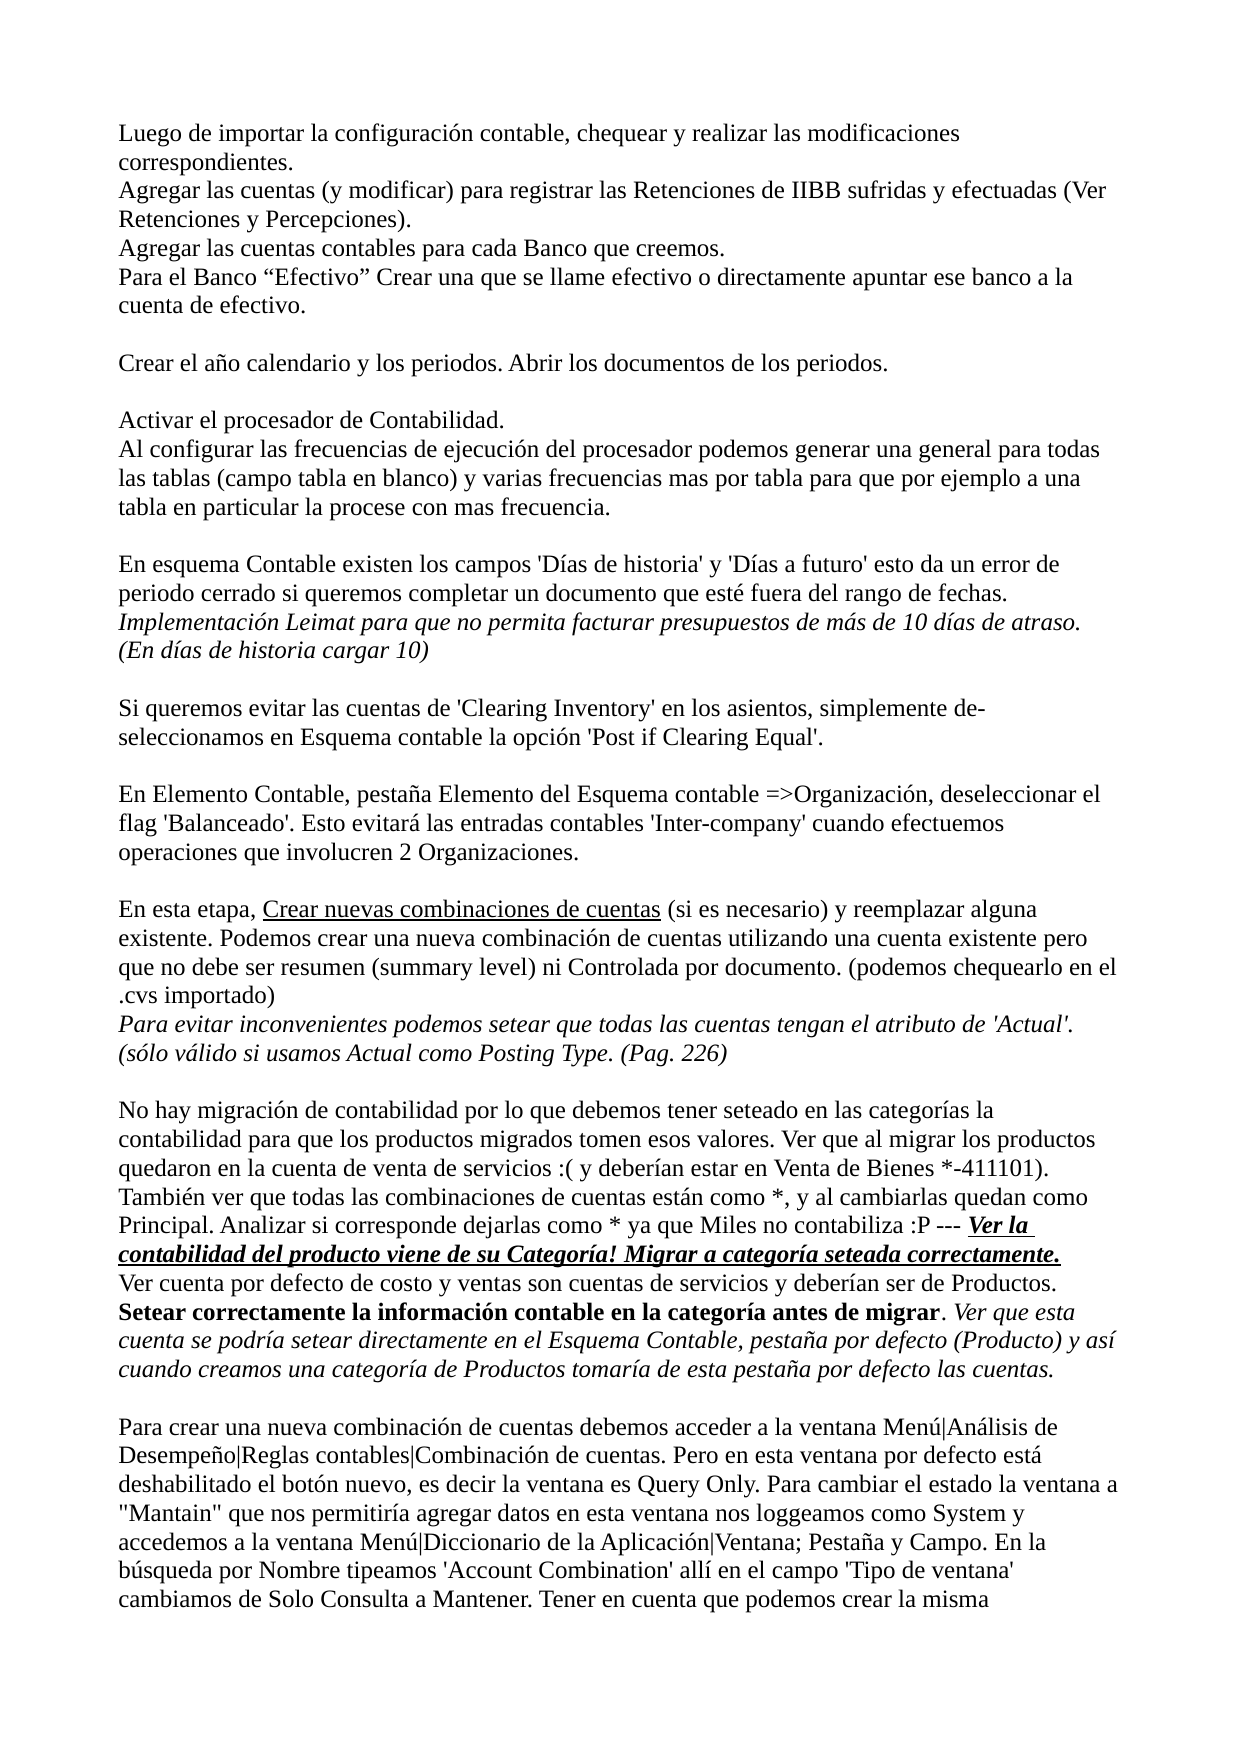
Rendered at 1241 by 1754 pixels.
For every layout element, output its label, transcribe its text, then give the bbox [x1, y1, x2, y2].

text En esta etapa, Crear nuevas combinaciones de cuentas (si es necesario) y reemplazar alguna existente. Podemos crear una nueva combinación de cuentas utilizando una cuenta existente pero que no debe ser resumen (summary level) ni Controlada por documento. (podemos chequearlo en el .cvs importado) [118, 894, 1122, 1009]
text Luego de importar la configuración contable, chequear y realizar las modificaciones correspondientes. [118, 118, 1122, 176]
text En Elemento Contable, pestaña Elemento del Esquema contable =>Organización, deseleccionar el flag 'Balanceado'. Esto evitará las entradas contables 'Inter-company' cuando efectuemos operaciones que involucren 2 Organizaciones. [118, 779, 1122, 866]
text Setear correctamente la información contable en la categoría antes de migrar. Ver que esta cuenta se podría setear directamente en el Esquema Contable, pestaña por defecto (Producto) y así cuando creamos una categoría de Productos tomaría de esta pestaña por defecto las cuentas. [118, 1297, 1122, 1383]
text En esquema Contable existen los campos 'Días de historia' y 'Días a futuro' esto da un error de periodo cerrado si queremos completar un documento que esté fuera del rango de fechas. Implementación Leimat para que no permita facturar presupuestos de más de 10 días de atraso. [118, 549, 1122, 636]
text Para evitar inconvenientes podemos setear que todas las cuentas tengan el atributo de 'Actual'. (sólo válido si usamos Actual como Posting Type. (Pag. 226) [118, 1009, 1122, 1067]
text Para crear una nueva combinación de cuentas debemos acceder a la ventana Menú|Análisis de Desempeño|Reglas contables|Combinación de cuentas. Pero en esta ventana por defecto está deshabilitado el botón nuevo, es decir la ventana es Query Only. Para cambiar el estado la ventana a "Mantain" que nos permitiría agregar datos en esta ventana nos loggeamos como System y accedemos a la ventana Menú|Diccionario de la Aplicación|Ventana; Pestaña y Campo. En la búsqueda por Nombre tipeamos 'Account Combination' allí en el campo 'Tipo de ventana' cambiamos de Solo Consulta a Mantener. Tener en cuenta que podemos crear la misma [118, 1412, 1122, 1613]
text Para el Banco “Efectivo” Crear una que se llame efectivo o directamente apuntar ese banco a la cuenta de efectivo. [118, 262, 1122, 319]
text Al configurar las frecuencias de ejecución del procesador podemos generar una general para todas las tablas (campo tabla en blanco) y varias frecuencias mas por tabla para que por ejemplo a una tabla en particular la procese con mas frecuencia. [118, 434, 1122, 521]
text Ver cuenta por defecto de costo y ventas son cuentas de servicios y deberían ser de Productos. [118, 1268, 1122, 1297]
text Agregar las cuentas (y modificar) para registrar las Retenciones de IIBB sufridas y efectuadas (Ver Retenciones y Percepciones). [118, 176, 1122, 233]
text Si queremos evitar las cuentas de 'Clearing Inventory' en los asientos, simplemente de-seleccionamos en Esquema contable la opción 'Post if Clearing Equal'. [118, 693, 1122, 751]
text Agregar las cuentas contables para cada Banco que creemos. [118, 233, 1122, 262]
text Activar el procesador de Contabilidad. [118, 406, 1122, 434]
text No hay migración de contabilidad por lo que debemos tener seteado en las categorías la contabilidad para que los productos migrados tomen esos valores. Ver que al migrar los productos quedaron en la cuenta de venta de servicios :( y deberían estar en Venta de Bienes *-411101). También ver que todas las combinaciones de cuentas están como *, y al cambiarlas quedan como Principal. Analizar si corresponde dejarlas como * ya que Miles no contabiliza :P --- Ver la contabilidad del producto viene de su Categoría! Migrar a categoría seteada correctamente. [118, 1096, 1122, 1268]
text (En días de historia cargar 10) [118, 636, 1122, 664]
text Crear el año calendario y los periodos. Abrir los documentos de los periodos. [118, 348, 1122, 377]
